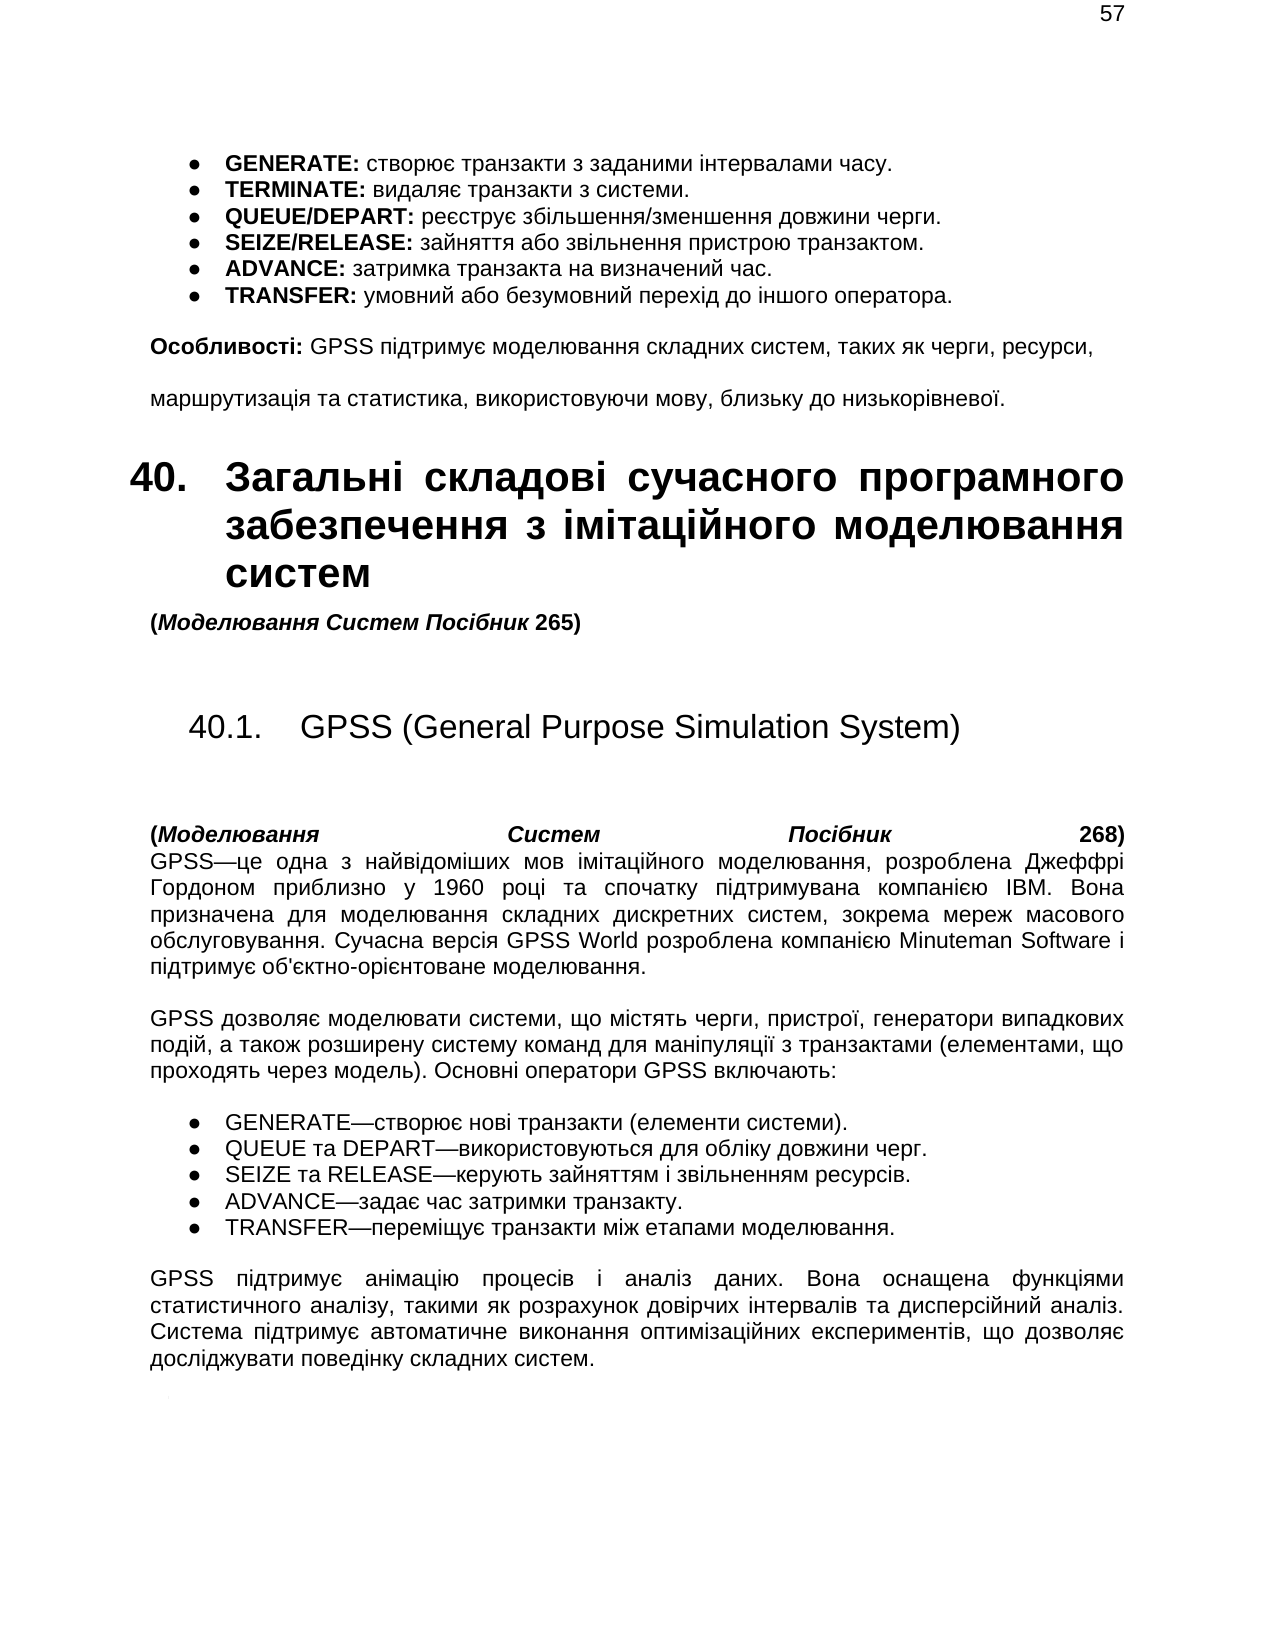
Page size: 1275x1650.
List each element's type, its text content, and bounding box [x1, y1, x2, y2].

list TERMINATE: видаляє транзакти з системи. [187, 176, 1125, 203]
list GENERATE—створює нові транзакти (елементи системи). [187, 1109, 1125, 1135]
subtitle Загальні складові сучасного програмного забезпечення з імітаційного моделювання систем [187, 452, 1125, 596]
list TRANSFER—переміщує транзакти між етапами моделювання. [187, 1214, 1125, 1240]
text (Моделювання Систем Посібник 265) [150, 609, 1125, 635]
text маршрутизація та статистика, використовуючи мову, близьку до низькорівневої. [150, 384, 1125, 411]
list ADVANCE—задає час затримки транзакту. [187, 1188, 1125, 1214]
list SEIZE/RELEASE: зайняття або звільнення пристрою транзактом. [187, 229, 1125, 255]
text Особливості: GPSS підтримує моделювання складних систем, таких як черги, ресурси, [150, 333, 1125, 359]
text (Моделювання Систем Посібник 268) GPSS—це одна з найвідоміших мов імітаційного моделювання, розроблена Джеффрі Гордоном приблизно у 1960 році та спочатку підтримувана компанією IBM. Вона призначена для моделювання складних дискретних систем, зокрема мереж масового обслуговування. Сучасна версія GPSS World розроблена компанією Minuteman Software і підтримує об'єктно-орієнтоване моделювання. [150, 821, 1125, 979]
list QUEUE та DEPART—використовуються для обліку довжини черг. [187, 1135, 1125, 1161]
text GPSS дозволяє моделювати системи, що містять черги, пристрої, генератори випадкових подій, а також розширену систему команд для маніпуляції з транзактами (елементами, що проходять через модель). Основні оператори GPSS включають: [150, 1004, 1125, 1084]
list TRANSFER: умовний або безумовний перехід до іншого оператора. [187, 282, 1125, 308]
list SEIZE та RELEASE—керують зайняттям і звільненням ресурсів. [187, 1161, 1125, 1188]
subtitle GPSS (General Purpose Simulation System) [262, 707, 1125, 745]
list QUEUE/DEPART: реєструє збільшення/зменшення довжини черги. [187, 203, 1125, 229]
list GENERATE: створює транзакти з заданими інтервалами часу. [187, 150, 1125, 176]
list ADVANCE: затримка транзакта на визначений час. [187, 255, 1125, 282]
text GPSS підтримує анімацію процесів і аналіз даних. Вона оснащена функціями статистичного аналізу, такими як розрахунок довірчих інтервалів та дисперсійний аналіз. Система підтримує автоматичне виконання оптимізаційних експериментів, що дозволяє досліджувати поведінку складних систем. [150, 1265, 1125, 1371]
